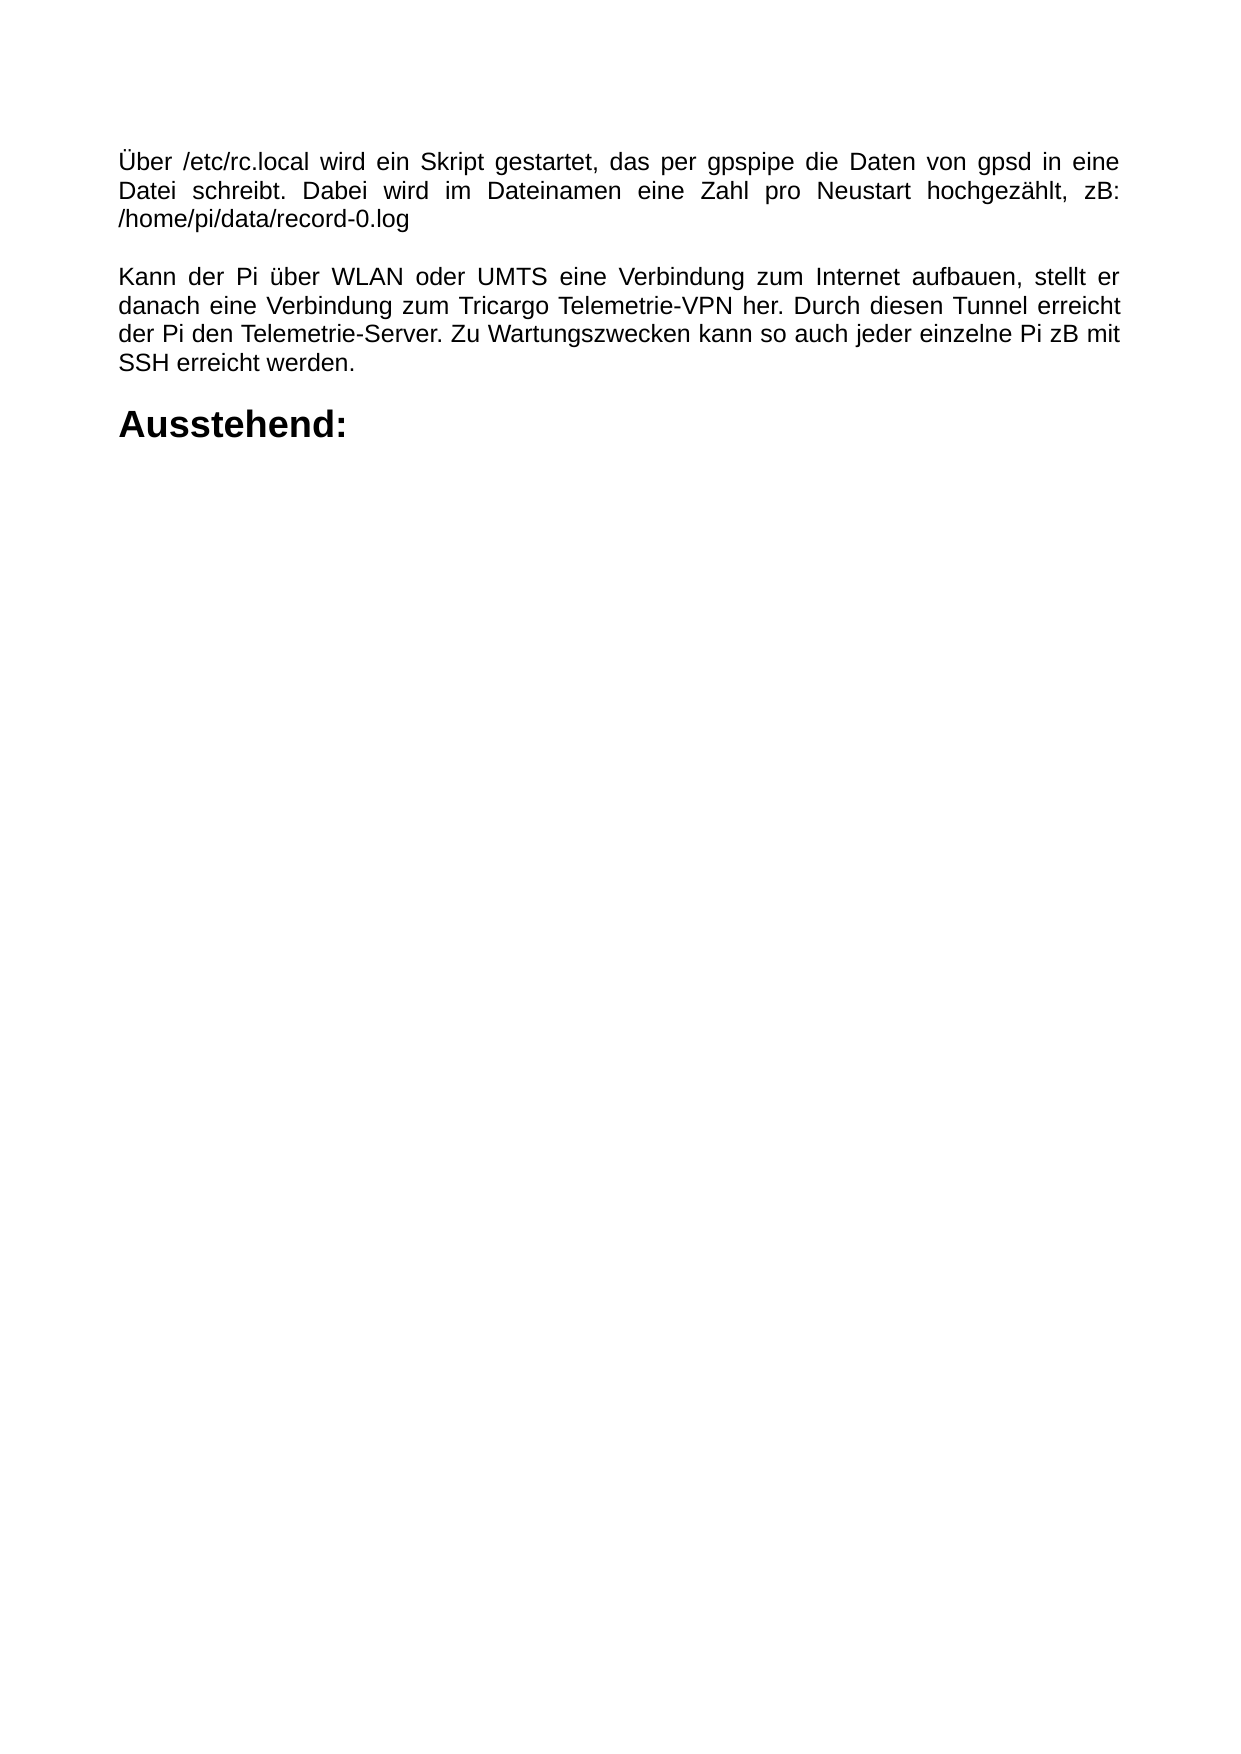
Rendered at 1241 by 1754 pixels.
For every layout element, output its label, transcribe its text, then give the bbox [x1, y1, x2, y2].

text Über /etc/rc.local wird ein Skript gestartet, das per gpspipe die Daten von gpsd in eine Datei schreibt. Dabei wird im Dateinamen eine Zahl pro Neustart hochgezählt, zB: /home/pi/data/record-0.log [118, 147, 1122, 233]
subtitle Ausstehend: [118, 402, 1122, 446]
text Kann der Pi über WLAN oder UMTS eine Verbindung zum Internet aufbauen, stellt er danach eine Verbindung zum Tricargo Telemetrie-VPN her. Durch diesen Tunnel erreicht der Pi den Telemetrie-Server. Zu Wartungszwecken kann so auch jeder einzelne Pi zB mit SSH erreicht werden. [118, 262, 1122, 377]
